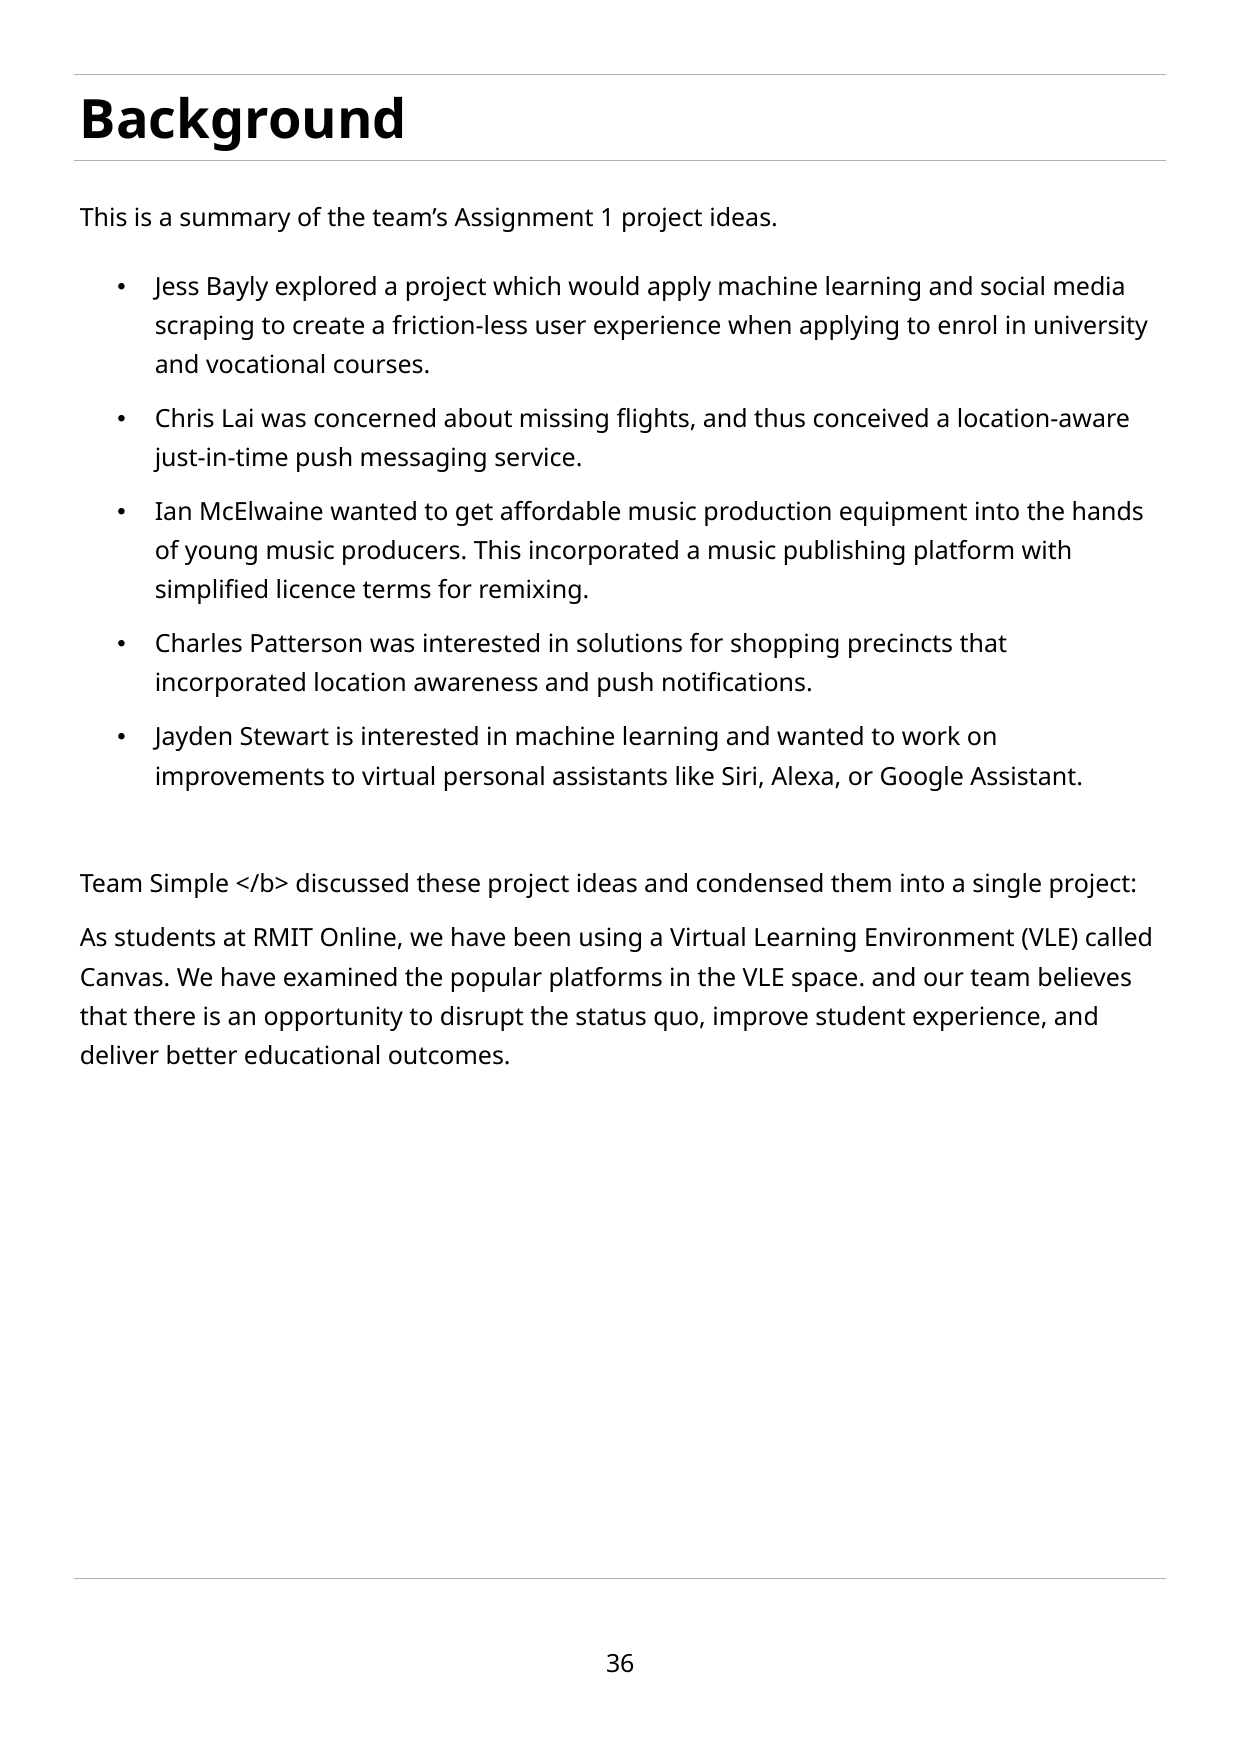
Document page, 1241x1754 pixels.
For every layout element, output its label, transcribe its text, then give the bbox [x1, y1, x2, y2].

table_cell This is a summary of the team’s Assignment 1 project ideas. Jess Bayly explored a project which would apply machine learning and social media scraping to create a friction-less user experience when applying to enrol in university and vocational courses. Chris Lai was concerned about missing flights, and thus conceived a location-aware just-in-time push messaging service. Ian McElwaine wanted to get affordable music production equipment into the hands of young music producers. This incorporated a music publishing platform with simplified licence terms for remixing. Charles Patterson was interested in solutions for shopping precincts that incorporated location awareness and push notifications. Jayden Stewart is interested in machine learning and wanted to work on improvements to virtual personal assistants like Siri, Alexa, or Google Assistant. Team Simple </b> discussed these project ideas and condensed them into a single project: As students at RMIT Online, we have been using a Virtual Learning Environment (VLE) called Canvas. We have examined the popular platforms in the VLE space. and our team believes that there is an opportunity to disrupt the status quo, improve student experience, and deliver better educational outcomes. [74, 161, 1166, 1578]
table_header Background [74, 75, 1166, 160]
